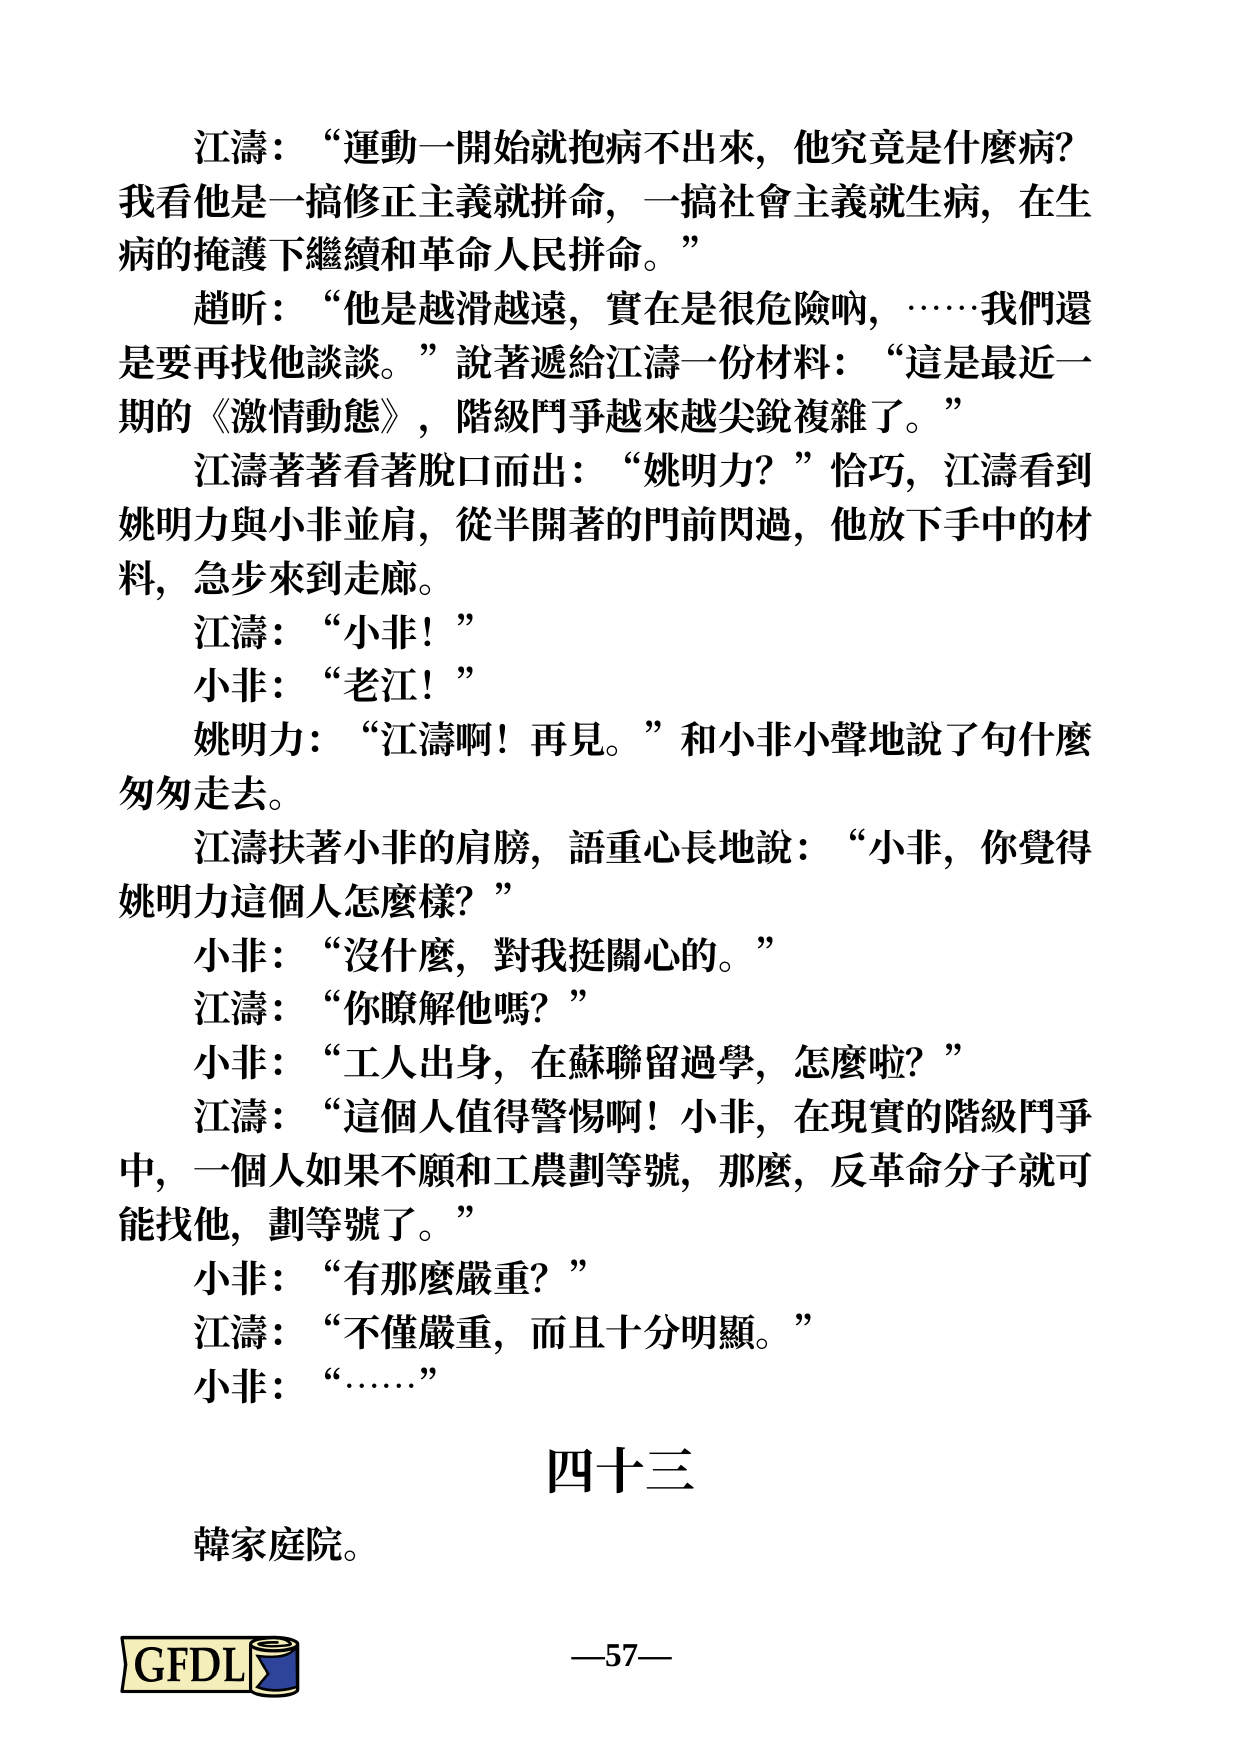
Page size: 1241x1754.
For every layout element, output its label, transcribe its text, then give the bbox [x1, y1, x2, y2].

text 江濤扶著小非的肩膀，語重心長地說：“小非，你覺得姚明力這個人怎麼樣？” [118, 818, 1122, 926]
text 小非：“有那麼嚴重？” [118, 1249, 1122, 1303]
picture [119, 1635, 300, 1698]
text 江濤：“運動一開始就抱病不出來，他究竟是什麼病？我看他是一搞修正主義就拼命，一搞社會主義就生病，在生病的掩護下繼續和革命人民拼命。” [118, 118, 1122, 280]
text 江濤：“這個人值得警惕啊！小非，在現實的階級鬥爭中，一個人如果不願和工農劃等號，那麼，反革命分子就可能找他，劃等號了。” [118, 1087, 1122, 1249]
text 江濤著著看著脫口而出：“姚明力？”恰巧，江濤看到姚明力與小非並肩，從半開著的門前閃過，他放下手中的材料，急步來到走廊。 [118, 441, 1122, 603]
text 小非：“沒什麼，對我挺關心的。” [118, 926, 1122, 980]
text 江濤：“你瞭解他嗎？” [118, 980, 1122, 1034]
subtitle 四十三 [118, 1431, 1122, 1503]
text 小非：“……” [118, 1357, 1122, 1411]
text 姚明力：“江濤啊！再見。”和小非小聲地說了句什麼匆匆走去。 [118, 711, 1122, 818]
text 韓家庭院。 [118, 1516, 1122, 1570]
text 小非：“工人出身，在蘇聯留過學，怎麼啦？” [118, 1034, 1122, 1087]
text 江濤：“不僅嚴重，而且十分明顯。” [118, 1303, 1122, 1357]
text 小非：“老江！” [118, 657, 1122, 711]
text 趙昕：“他是越滑越遠，實在是很危險吶，……我們還是要再找他談談。”說著遞給江濤一份材料：“這是最近一期的《激情動態》，階級鬥爭越來越尖銳複雜了。” [118, 280, 1122, 441]
text 江濤：“小非！” [118, 603, 1122, 657]
